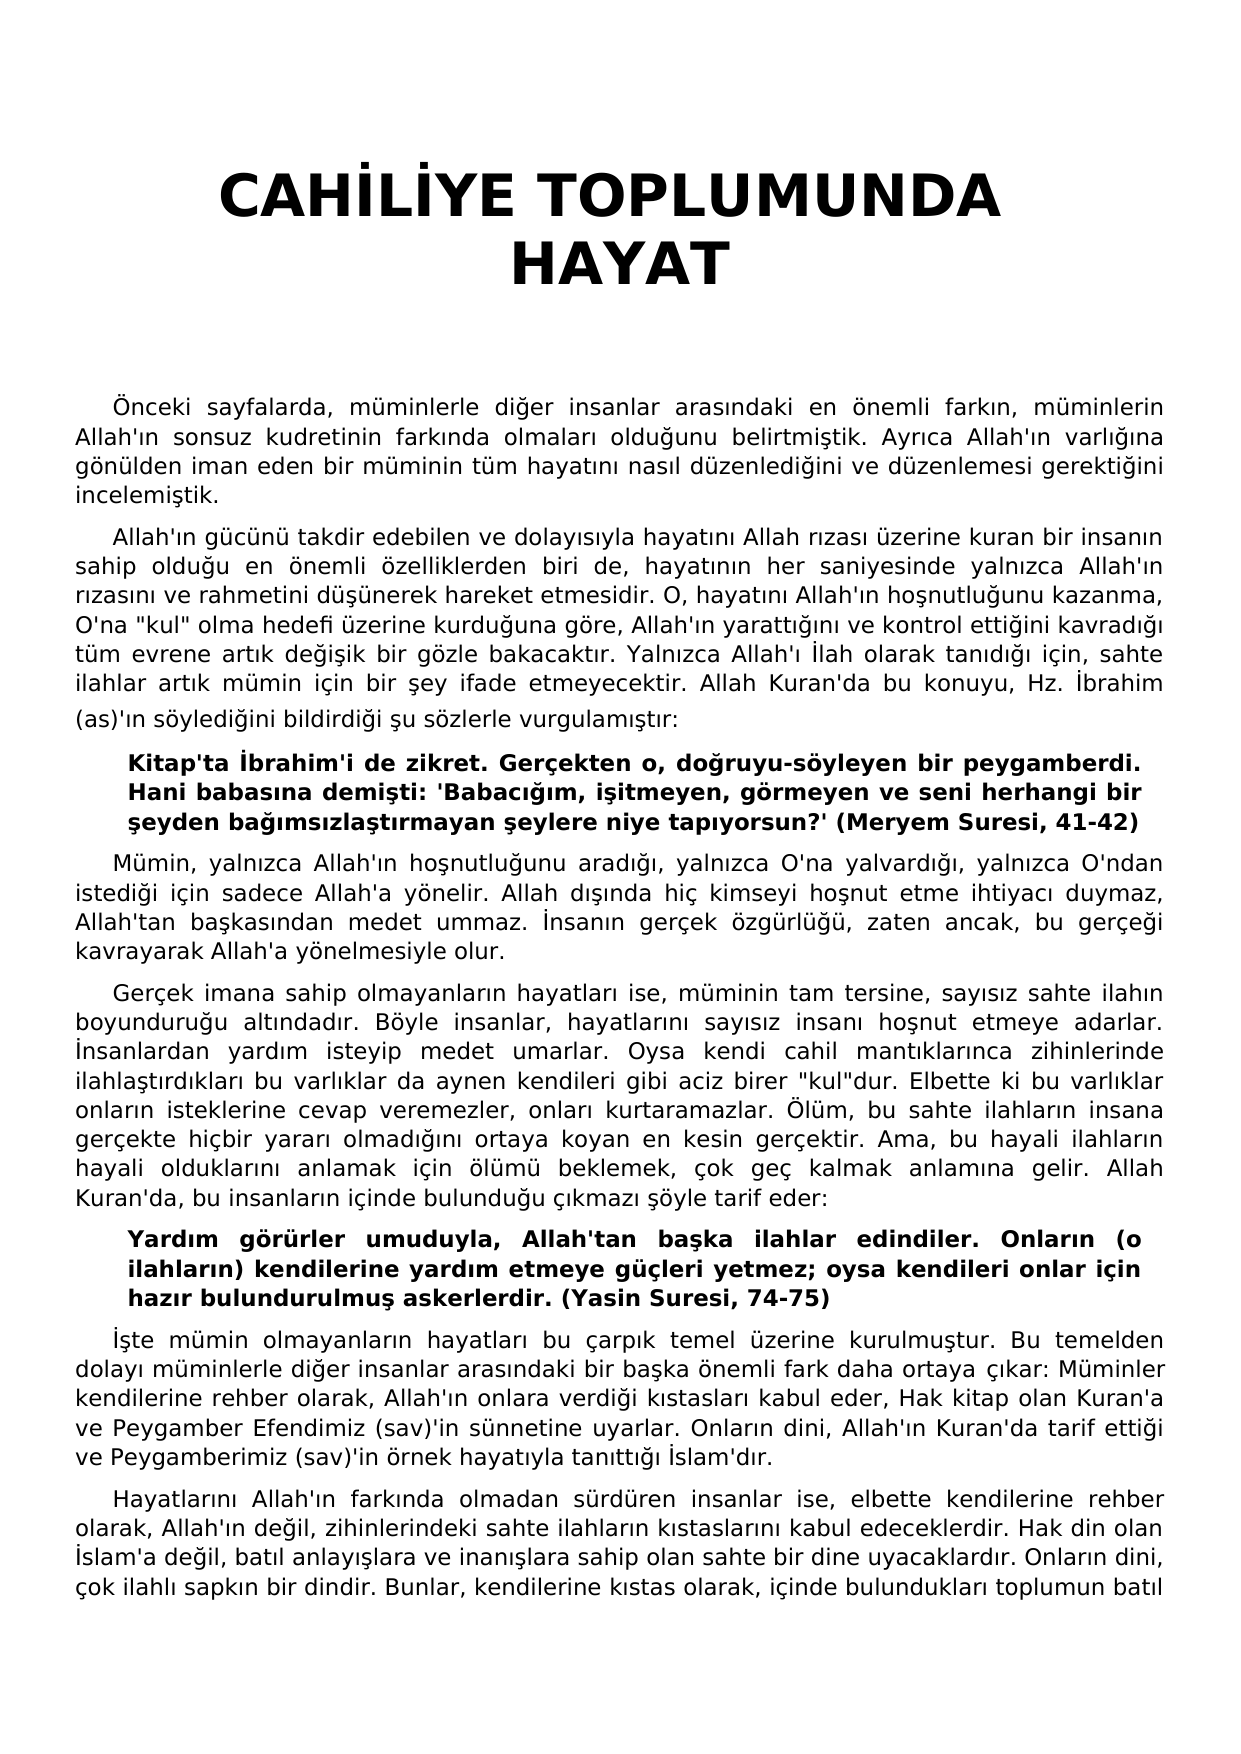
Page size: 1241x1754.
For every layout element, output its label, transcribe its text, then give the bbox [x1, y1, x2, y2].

text Allah'ın gücünü takdir edebilen ve dolayısıyla hayatını Allah rızası üzerine kuran bir insanın sahip olduğu en önemli özelliklerden biri de, hayatının her saniyesinde yalnızca Allah'ın rızasını ve rahmetini düşünerek hareket etmesidir. O, hayatını Allah'ın hoşnutluğunu kazanma, O'na "kul" olma hedefi üzerine kurduğuna göre, Allah'ın yarattığını ve kontrol ettiğini kavradığı tüm evrene artık değişik bir gözle bakacaktır. Yalnızca Allah'ı İlah olarak tanıdığı için, sahte ilahlar artık mümin için bir şey ifade etmeyecektir. Allah Kuran'da bu konuyu, Hz. İbrahim (as)'ın söylediğini bildirdiği şu sözlerle vurgulamıştır: [75, 524, 1165, 734]
subtitle CAHİLİYE TOPLUMUNDA HAYAT [75, 162, 1165, 298]
text Gerçek imana sahip olmayanların hayatları ise, müminin tam tersine, sayısız sahte ilahın boyunduruğu altındadır. Böyle insanlar, hayatlarını sayısız insanı hoşnut etmeye adarlar. İnsanlardan yardım isteyip medet umarlar. Oysa kendi cahil mantıklarınca zihinlerinde ilahlaştırdıkları bu varlıklar da aynen kendileri gibi aciz birer "kul"dur. Elbette ki bu varlıklar onların isteklerine cevap veremezler, onları kurtaramazlar. Ölüm, bu sahte ilahların insana gerçekte hiçbir yararı olmadığını ortaya koyan en kesin gerçektir. Ama, bu hayali ilahların hayali olduklarını anlamak için ölümü beklemek, çok geç kalmak anlamına gelir. Allah Kuran'da, bu insanların içinde bulunduğu çıkmazı şöyle tarif eder: [75, 980, 1165, 1212]
text Hayatlarını Allah'ın farkında olmadan sürdüren insanlar ise, elbette kendilerine rehber olarak, Allah'ın değil, zihinlerindeki sahte ilahların kıstaslarını kabul edeceklerdir. Hak din olan İslam'a değil, batıl anlayışlara ve inanışlara sahip olan sahte bir dine uyacaklardır. Onların dini, çok ilahlı sapkın bir dindir. Bunlar, kendilerine kıstas olarak, içinde bulundukları toplumun batıl [75, 1486, 1165, 1600]
text Kitap'ta İbrahim'i de zikret. Gerçekten o, doğruyu-söyleyen bir peygamberdi. Hani babasına demişti: 'Babacığım, işitmeyen, görmeyen ve seni herhangi bir şeyden bağımsızlaştırmayan şeylere niye tapıyorsun?' (Meryem Suresi, 41-42) [127, 750, 1143, 835]
text Yardım görürler umuduyla, Allah'tan başka ilahlar edindiler. Onların (o ilahların) kendilerine yardım etmeye güçleri yetmez; oysa kendileri onlar için hazır bulundurulmuş askerlerdir. (Yasin Suresi, 74-75) [127, 1227, 1143, 1312]
text Mümin, yalnızca Allah'ın hoşnutluğunu aradığı, yalnızca O'na yalvardığı, yalnızca O'ndan istediği için sadece Allah'a yönelir. Allah dışında hiç kimseyi hoşnut etme ihtiyacı duymaz, Allah'tan başkasından medet ummaz. İnsanın gerçek özgürlüğü, zaten ancak, bu gerçeği kavrayarak Allah'a yönelmesiyle olur. [75, 850, 1165, 965]
text Önceki sayfalarda, müminlerle diğer insanlar arasındaki en önemli farkın, müminlerin Allah'ın sonsuz kudretinin farkında olmaları olduğunu belirtmiştik. Ayrıca Allah'ın varlığına gönülden iman eden bir müminin tüm hayatını nasıl düzenlediğini ve düzenlemesi gerektiğini incelemiştik. [75, 394, 1165, 509]
text İşte mümin olmayanların hayatları bu çarpık temel üzerine kurulmuştur. Bu temelden dolayı müminlerle diğer insanlar arasındaki bir başka önemli fark daha ortaya çıkar: Müminler kendilerine rehber olarak, Allah'ın onlara verdiği kıstasları kabul eder, Hak kitap olan Kuran'a ve Peygamber Efendimiz (sav)'in sünnetine uyarlar. Onların dini, Allah'ın Kuran'da tarif ettiği ve Peygamberimiz (sav)'in örnek hayatıyla tanıttığı İslam'dır. [75, 1327, 1165, 1471]
